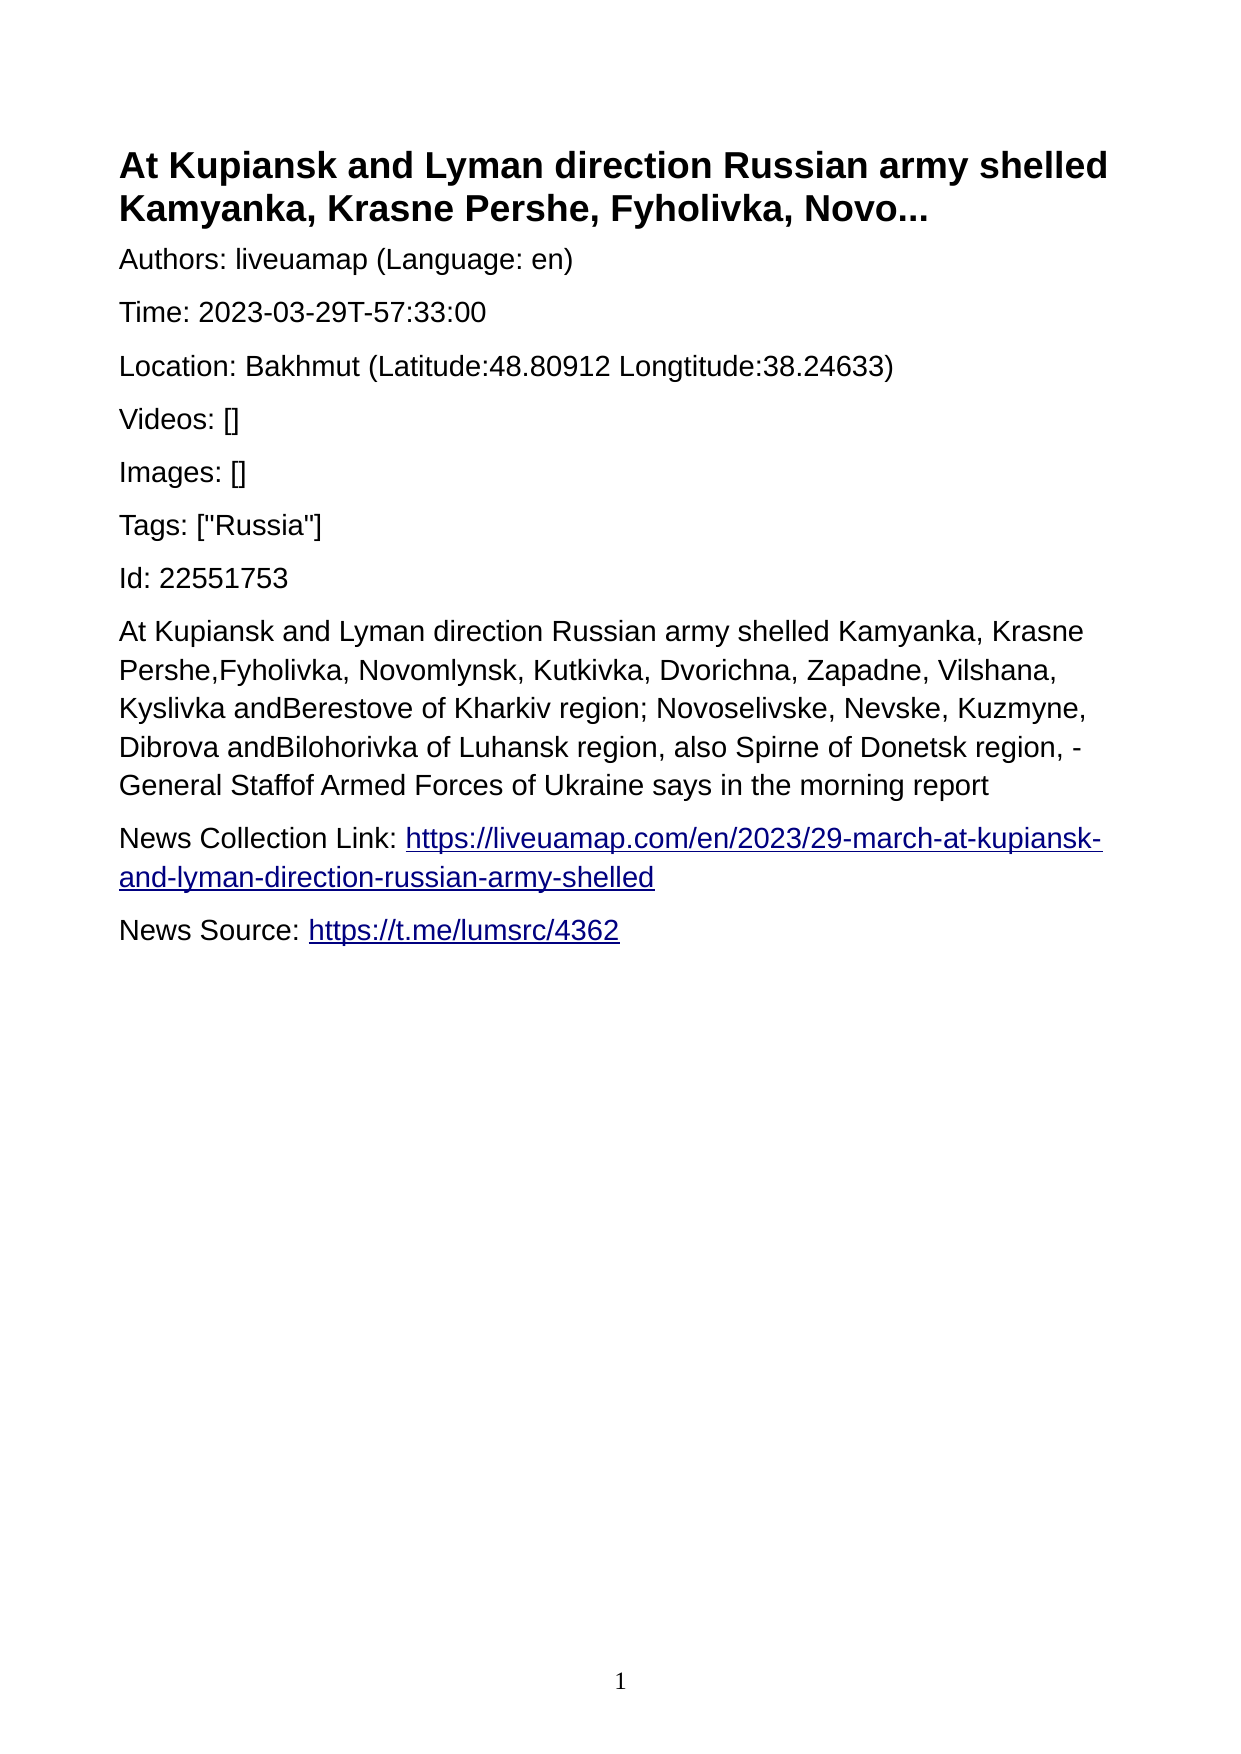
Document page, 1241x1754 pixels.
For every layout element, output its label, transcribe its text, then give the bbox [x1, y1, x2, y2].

text At Kupiansk and Lyman direction Russian army shelled Kamyanka, Krasne Pershe,Fyholivka, Novomlynsk, Kutkivka, Dvorichna, Zapadne, Vilshana, Kyslivka andBerestove of Kharkiv region; Novoselivske, Nevske, Kuzmyne, Dibrova andBilohorivka of Luhansk region, also Spirne of Donetsk region, - General Staffof Armed Forces of Ukraine says in the morning report [118, 614, 1122, 802]
subtitle At Kupiansk and Lyman direction Russian army shelled Kamyanka, Krasne Pershe, Fyholivka, Novo... [118, 143, 1122, 230]
text Tags: ["Russia"] [118, 508, 1122, 541]
text Location: Bakhmut (Latitude:48.80912 Longtitude:38.24633) [118, 348, 1122, 382]
text Images: [] [118, 455, 1122, 488]
text Time: 2023-03-29T-57:33:00 [118, 295, 1122, 329]
text News Collection Link: https://liveuamap.com/en/2023/29-march-at-kupiansk-and-lyman-direction-russian-army-shelled [118, 821, 1122, 893]
text News Source: https://t.me/lumsrc/4362 [118, 913, 1122, 947]
text Authors: liveuamap (Language: en) [118, 242, 1122, 276]
text Id: 22551753 [118, 561, 1122, 594]
text Videos: [] [118, 402, 1122, 435]
